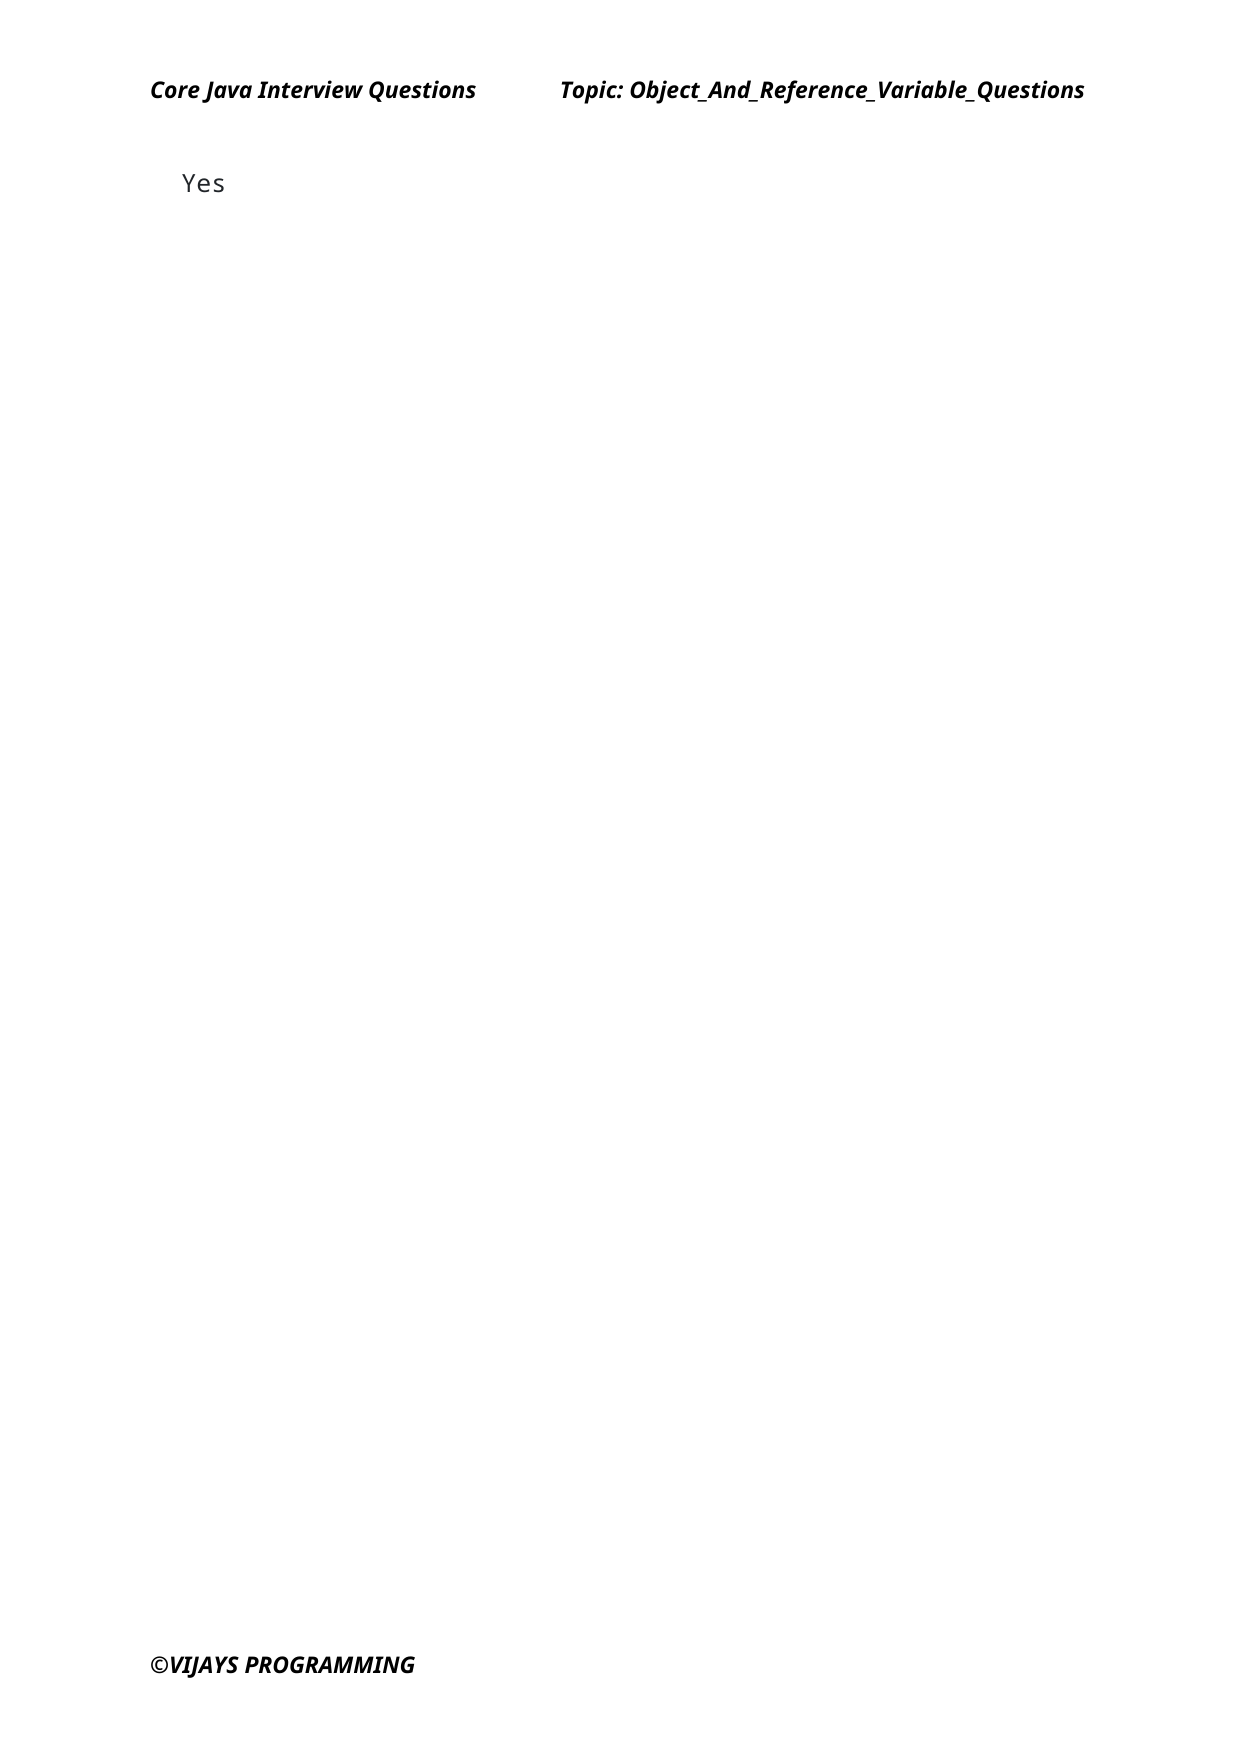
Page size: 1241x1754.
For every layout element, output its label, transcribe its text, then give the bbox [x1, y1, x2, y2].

table_header Yes [181, 166, 242, 200]
table_cell [150, 150, 1090, 262]
table_header [181, 200, 242, 246]
